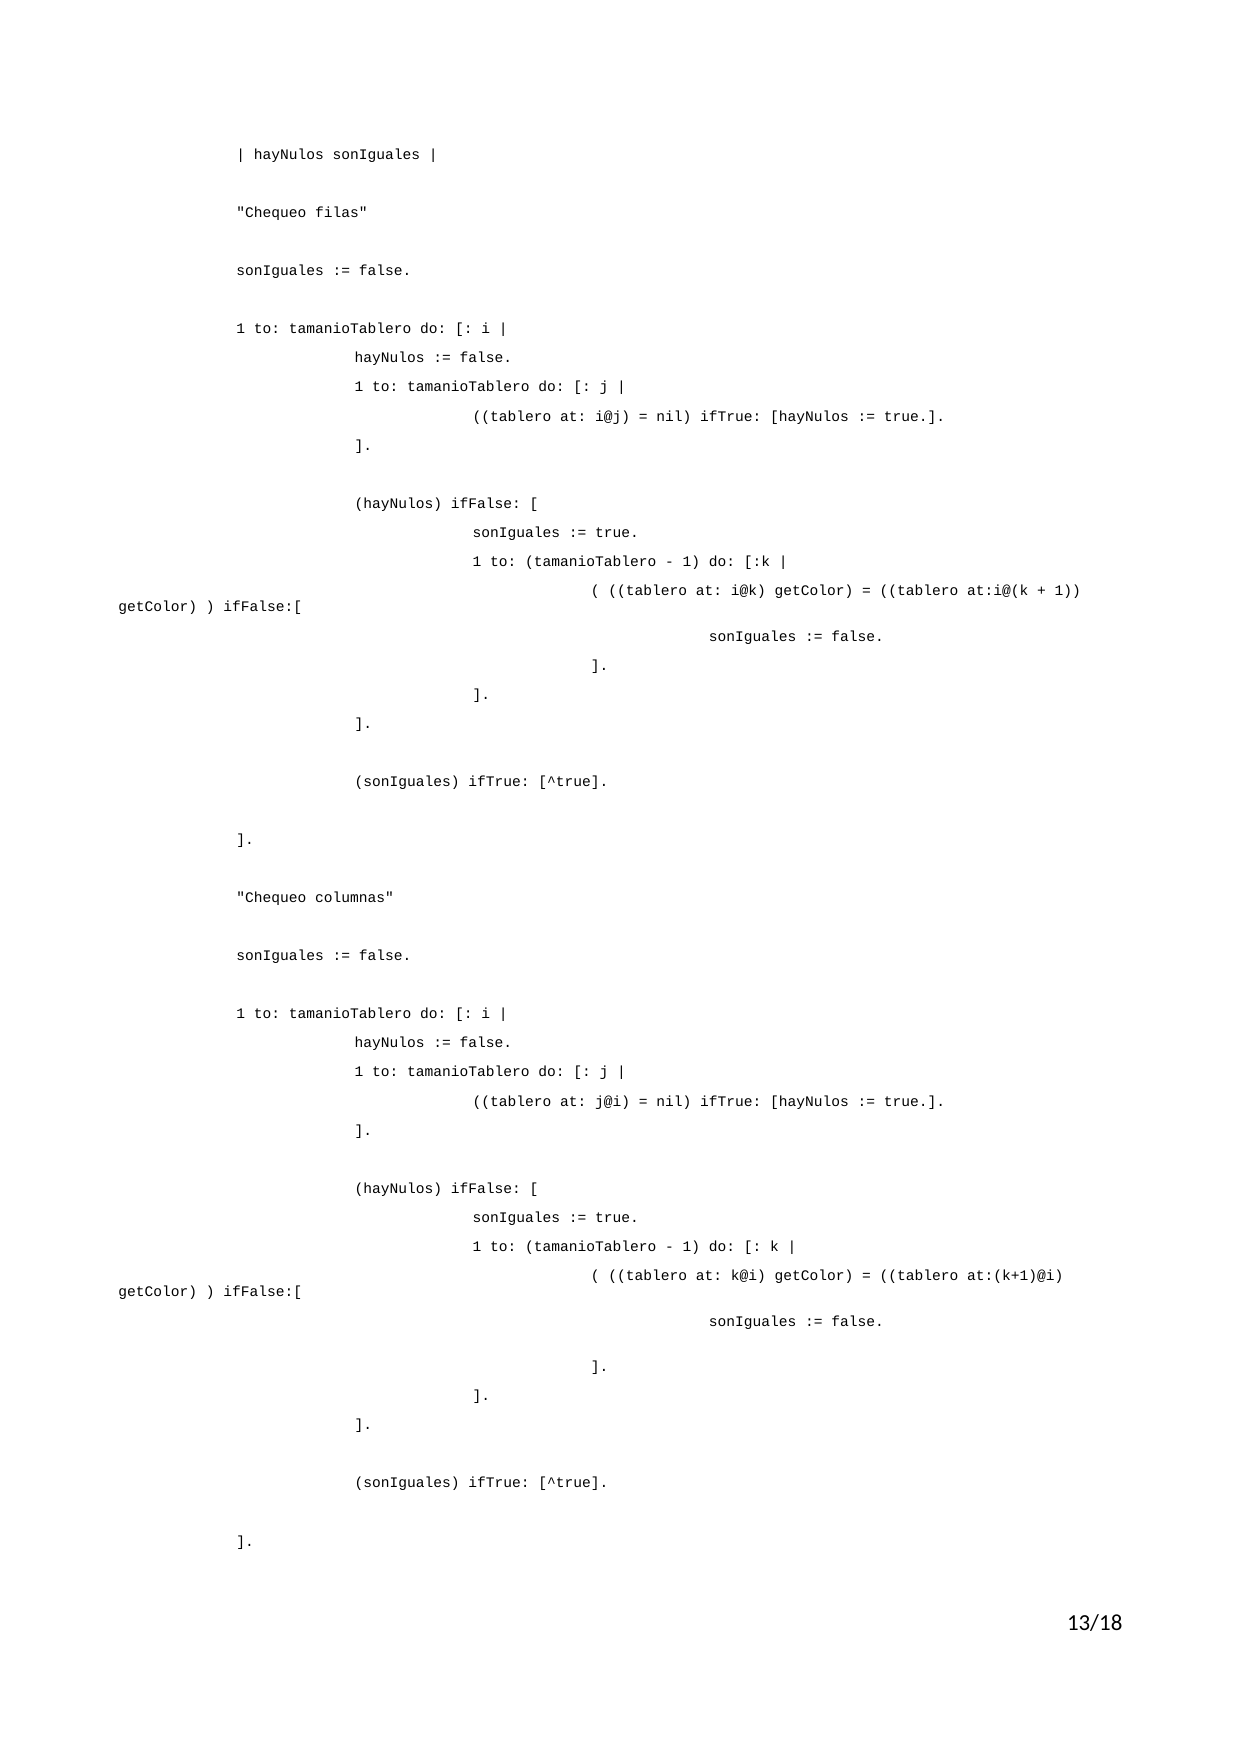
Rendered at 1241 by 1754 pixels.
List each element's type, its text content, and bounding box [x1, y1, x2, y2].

text ]. [118, 438, 1122, 454]
text ]. [118, 1123, 1122, 1139]
text ((tablero at: i@j) = nil) ifTrue: [hayNulos := true.]. [118, 409, 1122, 425]
text 1 to: (tamanioTablero - 1) do: [: k | [118, 1239, 1122, 1256]
text | hayNulos sonIguales | [118, 147, 1122, 164]
text sonIguales := true. [118, 1210, 1122, 1227]
text (hayNulos) ifFalse: [ [118, 1181, 1122, 1197]
text 1 to: tamanioTablero do: [: i | [118, 322, 1122, 338]
text 1 to: (tamanioTablero - 1) do: [:k | [118, 554, 1122, 571]
text ]. [118, 1534, 1122, 1550]
text ]. [118, 1388, 1122, 1405]
text ((tablero at: j@i) = nil) ifTrue: [hayNulos := true.]. [118, 1094, 1122, 1110]
text (hayNulos) ifFalse: [ [118, 496, 1122, 512]
text 1 to: tamanioTablero do: [: i | [118, 1007, 1122, 1023]
text ]. [118, 687, 1122, 703]
text ]. [118, 1359, 1122, 1376]
text (sonIguales) ifTrue: [^true]. [118, 1476, 1122, 1492]
text 1 to: tamanioTablero do: [: j | [118, 380, 1122, 396]
text ( ((tablero at: k@i) getColor) = ((tablero at:(k+1)@i) getColor) ) ifFalse:[ [118, 1268, 1122, 1301]
text (sonIguales) ifTrue: [^true]. [118, 774, 1122, 791]
text ]. [118, 832, 1122, 849]
text sonIguales := true. [118, 525, 1122, 542]
text sonIguales := false. [118, 948, 1122, 965]
text sonIguales := false. [118, 1314, 1122, 1347]
text ]. [118, 658, 1122, 674]
text 1 to: tamanioTablero do: [: j | [118, 1065, 1122, 1081]
text ( ((tablero at: i@k) getColor) = ((tablero at:i@(k + 1)) getColor) ) ifFalse:[ [118, 583, 1122, 616]
text sonIguales := false. [118, 629, 1122, 645]
text hayNulos := false. [118, 351, 1122, 367]
text "Chequeo columnas" [118, 890, 1122, 907]
text ]. [118, 1417, 1122, 1434]
text hayNulos := false. [118, 1036, 1122, 1052]
text ]. [118, 716, 1122, 732]
text "Chequeo filas" [118, 205, 1122, 222]
text sonIguales := false. [118, 263, 1122, 280]
